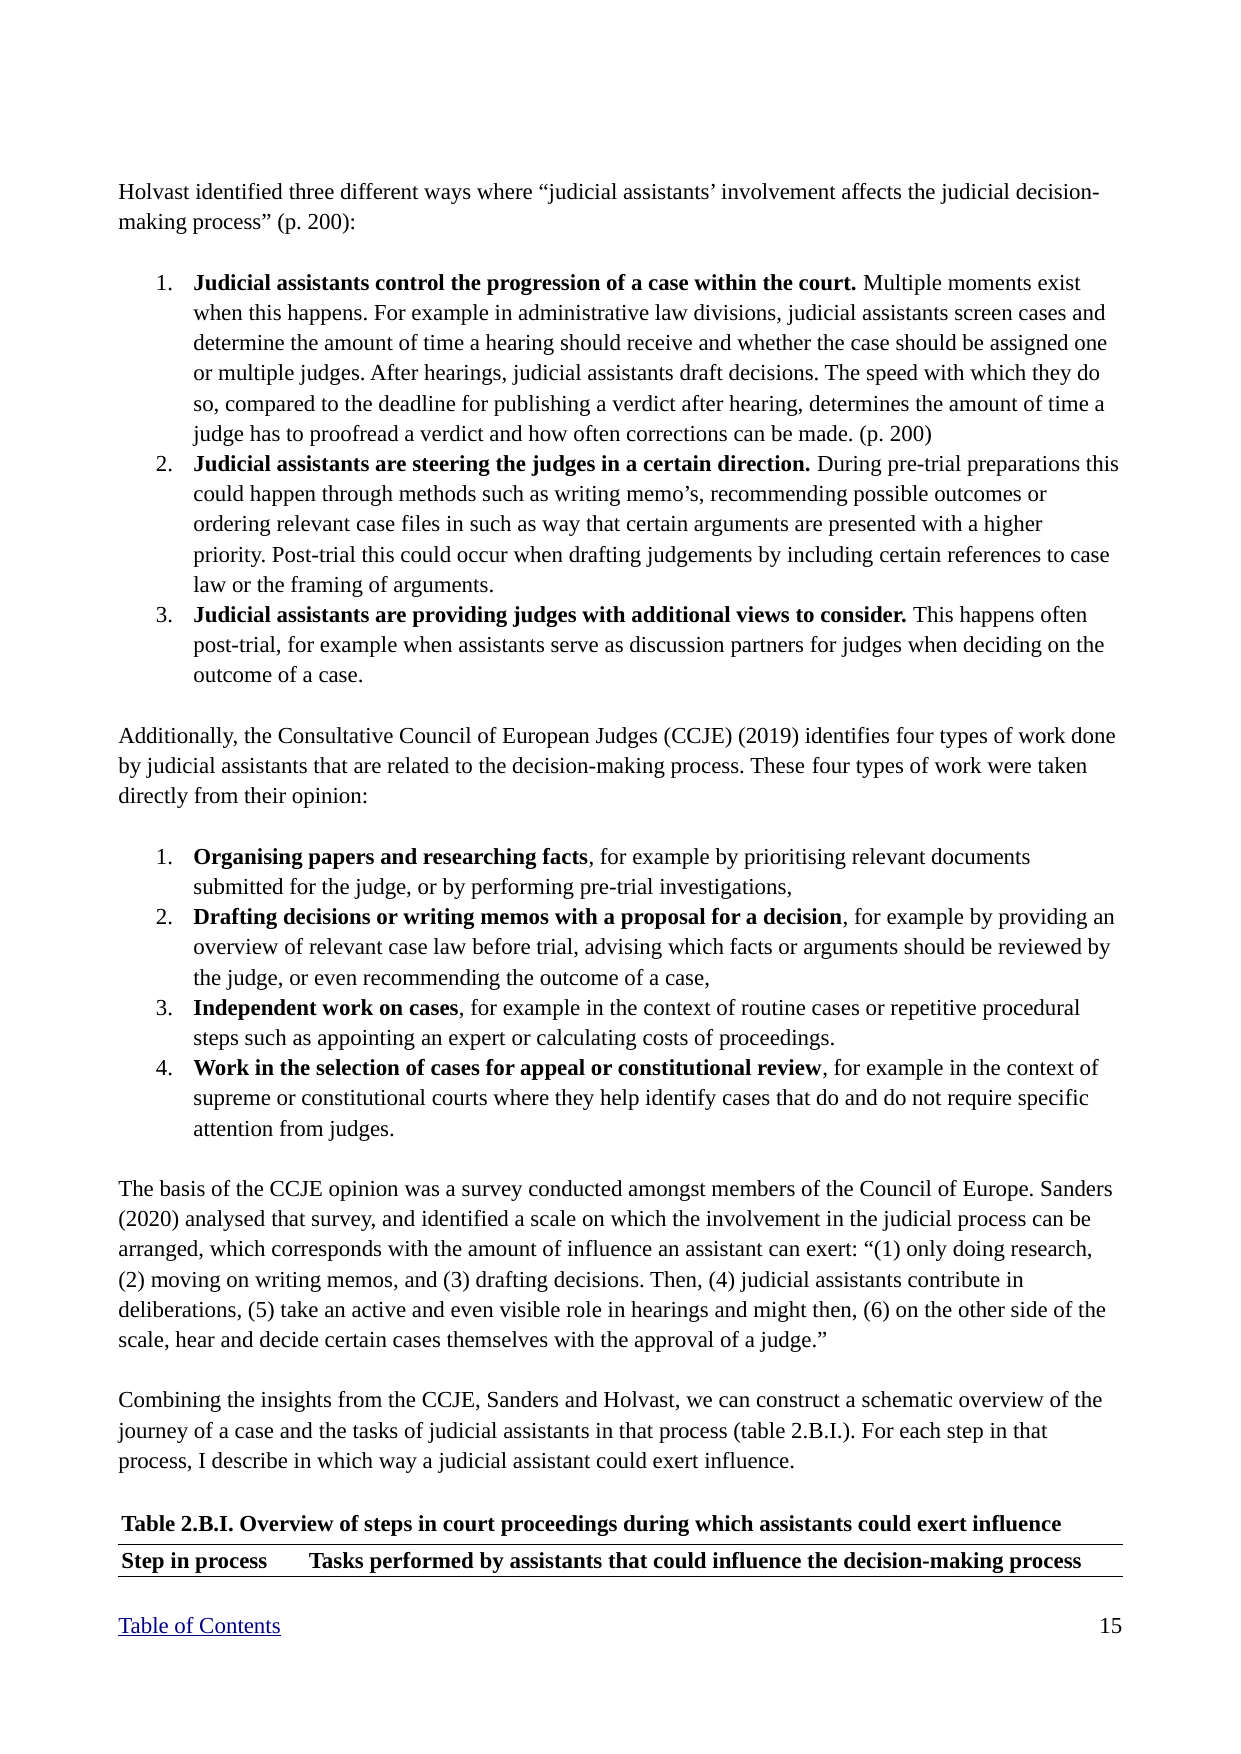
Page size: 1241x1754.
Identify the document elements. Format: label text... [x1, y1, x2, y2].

list Judicial assistants control the progression of a case within the court. Multiple moments exist when this happens. For example in administrative law divisions, judicial assistants screen cases and determine the amount of time a hearing should receive and whether the case should be assigned one or multiple judges. After hearings, judicial assistants draft decisions. The speed with which they do so, compared to the deadline for publishing a verdict after hearing, determines the amount of time a judge has to proofread a verdict and how often corrections can be made. (p. 200) [156, 269, 1122, 446]
text The basis of the CCJE opinion was a survey conducted amongst members of the Council of Europe. Sanders (2020) analysed that survey, and identified a scale on which the involvement in the judicial process can be arranged, which corresponds with the amount of influence an assistant can exert: “(1) only doing research, (2) moving on writing memos, and (3) drafting decisions. Then, (4) judicial assistants contribute in deliberations, (5) take an active and even visible role in hearings and might then, (6) on the other side of the scale, hear and decide certain cases themselves with the approval of a judge.” [118, 1175, 1122, 1352]
list Organising papers and researching facts, for example by prioritising relevant documents submitted for the judge, or by performing pre-trial investigations, [156, 843, 1122, 899]
table_cell Step in process [118, 1545, 306, 1576]
list Judicial assistants are providing judges with additional views to consider. This happens often post-trial, for example when assistants serve as discussion partners for judges when deciding on the outcome of a case. [156, 601, 1122, 688]
list Work in the selection of cases for appeal or constitutional review, for example in the context of supreme or constitutional courts where they help identify cases that do and do not require specific attention from judges. [156, 1054, 1122, 1141]
list Judicial assistants are steering the judges in a certain direction. During pre-trial preparations this could happen through methods such as writing memo’s, recommending possible outcomes or ordering relevant case files in such as way that certain arguments are presented with a higher priority. Post-trial this could occur when drafting judgements by including certain references to case law or the framing of arguments. [156, 450, 1122, 597]
text Combining the insights from the CCJE, Sanders and Holvast, we can construct a schematic overview of the journey of a case and the tasks of judicial assistants in that process (table 2.B.I.). For each step in that process, I describe in which way a judicial assistant could exert influence. [118, 1386, 1122, 1473]
list Independent work on cases, for example in the context of routine cases or repetitive procedural steps such as appointing an expert or calculating costs of proceedings. [156, 994, 1122, 1050]
table_cell Tasks performed by assistants that could influence the decision-making process [306, 1545, 1122, 1576]
text Holvast identified three different ways where “judicial assistants’ involvement affects the judicial decision-making process” (p. 200): [118, 178, 1122, 235]
text Additionally, the Consultative Council of European Judges (CCJE) (2019) identifies four types of work done by judicial assistants that are related to the decision-making process. These four types of work were taken directly from their opinion: [118, 722, 1122, 809]
list Drafting decisions or writing memos with a proposal for a decision, for example by providing an overview of relevant case law before trial, advising which facts or arguments should be reviewed by the judge, or even recommending the outcome of a case, [156, 903, 1122, 990]
table_header Table 2.B.I. Overview of steps in court proceedings during which assistants could exert influence [118, 1507, 1122, 1543]
